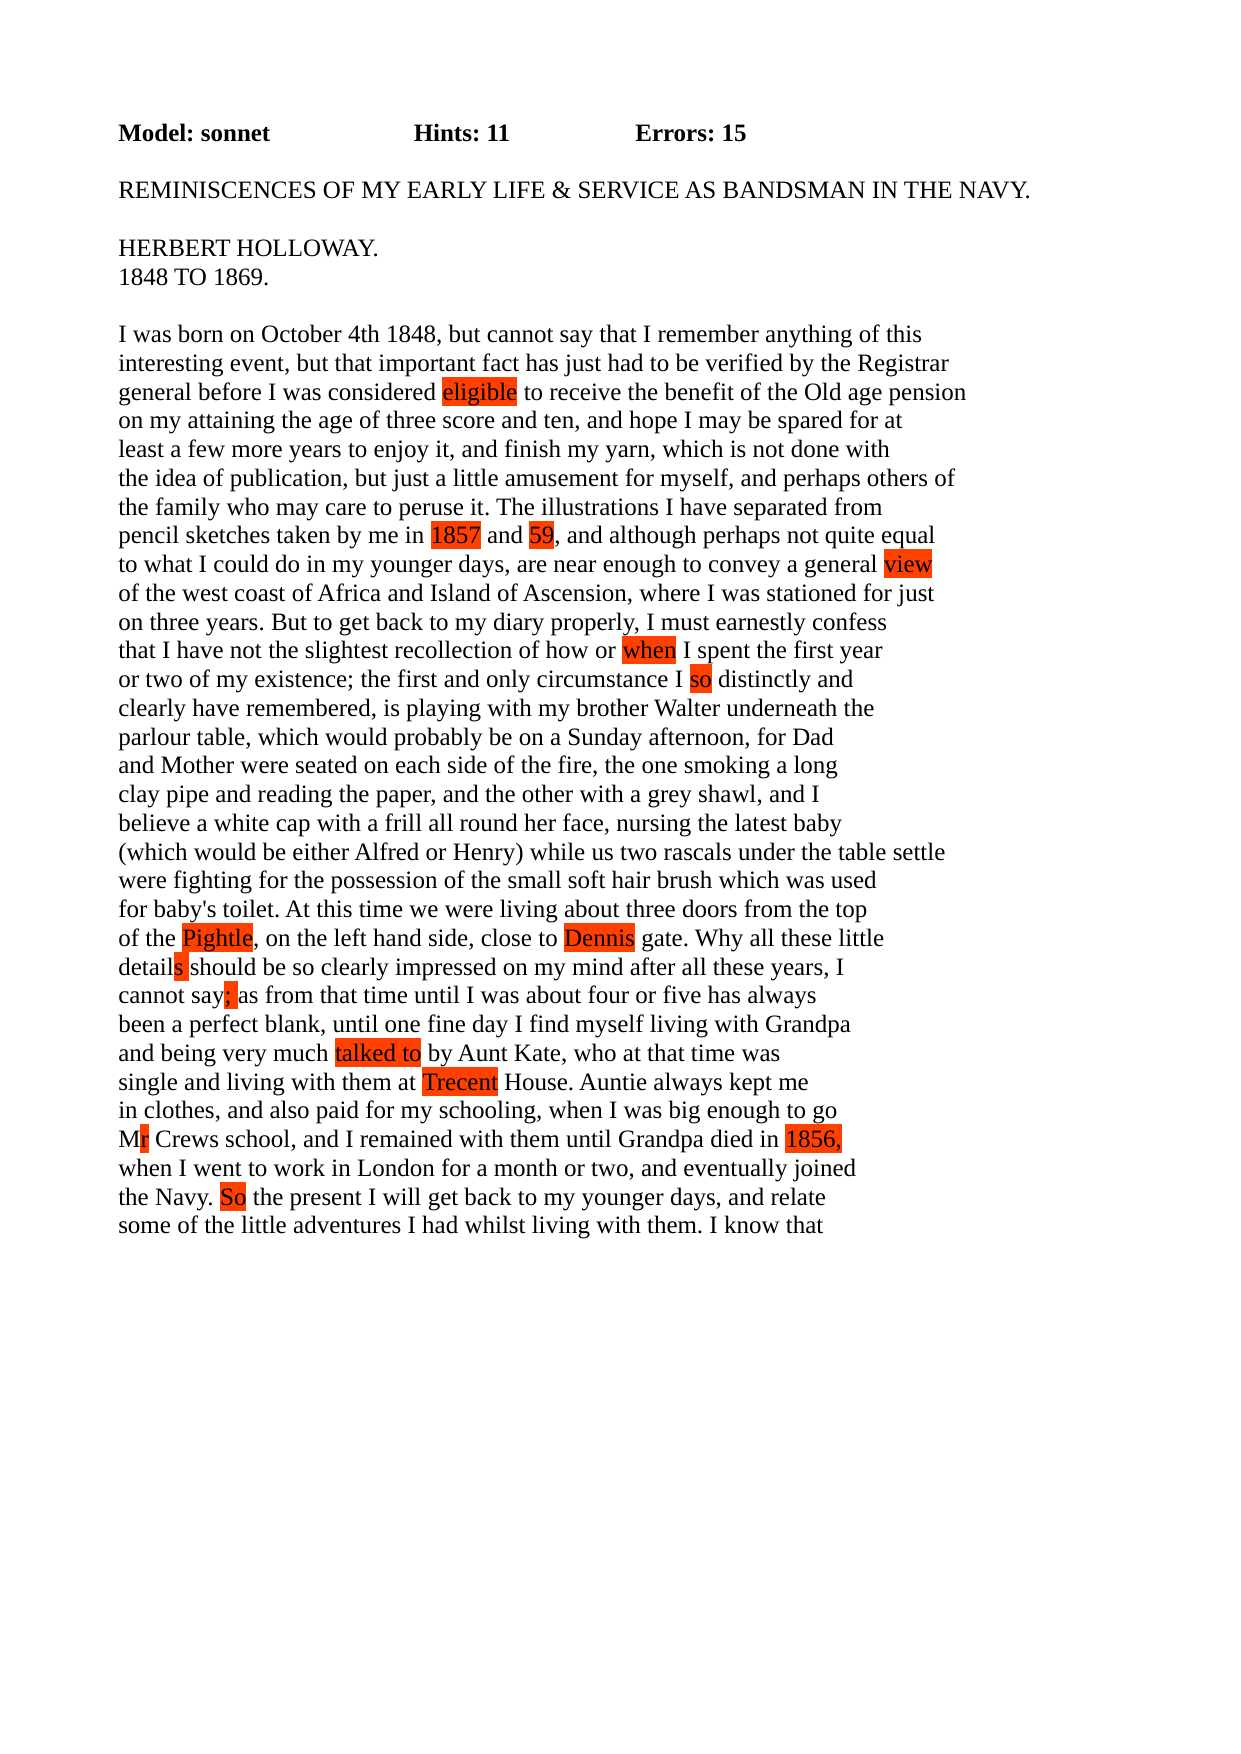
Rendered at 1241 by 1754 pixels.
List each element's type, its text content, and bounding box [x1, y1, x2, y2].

text (which would be either Alfred or Henry) while us two rascals under the table settle [118, 837, 1122, 866]
text of the Pightle, on the left hand side, close to Dennis gate. Why all these little [118, 923, 1122, 952]
text the idea of publication, but just a little amusement for myself, and perhaps others of [118, 463, 1122, 492]
text the Navy. So the present I will get back to my younger days, and relate [118, 1182, 1122, 1211]
text when I went to work in London for a month or two, and eventually joined [118, 1153, 1122, 1182]
text were fighting for the possession of the small soft hair brush which was used [118, 866, 1122, 894]
text 1848 TO 1869. [118, 262, 1122, 291]
text pencil sketches taken by me in 1857 and 59, and although perhaps not quite equal [118, 521, 1122, 549]
text or two of my existence; the first and only circumstance I so distinctly and [118, 664, 1122, 693]
text for baby's toilet. At this time we were living about three doors from the top [118, 894, 1122, 923]
text least a few more years to enjoy it, and finish my yarn, which is not done with [118, 434, 1122, 463]
text believe a white cap with a frill all round her face, nursing the latest baby [118, 808, 1122, 837]
text and Mother were seated on each side of the fire, the one smoking a long [118, 751, 1122, 779]
text the family who may care to peruse it. The illustrations I have separated from [118, 492, 1122, 521]
text clearly have remembered, is playing with my brother Walter underneath the [118, 693, 1122, 722]
text been a perfect blank, until one fine day I find myself living with Grandpa [118, 1009, 1122, 1038]
text that I have not the slightest recollection of how or when I spent the first year [118, 636, 1122, 664]
text cannot say; as from that time until I was about four or five has always [118, 981, 1122, 1009]
text clay pipe and reading the paper, and the other with a grey shawl, and I [118, 779, 1122, 808]
text parlour table, which would probably be on a Sunday afternoon, for Dad [118, 722, 1122, 751]
text to what I could do in my younger days, are near enough to convey a general view [118, 549, 1122, 578]
text some of the little adventures I had whilst living with them. I know that [118, 1211, 1122, 1239]
text of the west coast of Africa and Island of Ascension, where I was stationed for just [118, 578, 1122, 607]
text HERBERT HOLLOWAY. [118, 233, 1122, 262]
text interesting event, but that important fact has just had to be verified by the Registrar [118, 348, 1122, 377]
text on my attaining the age of three score and ten, and hope I may be spared for at [118, 406, 1122, 434]
text general before I was considered eligible to receive the benefit of the Old age pension [118, 377, 1122, 406]
text in clothes, and also paid for my schooling, when I was big enough to go [118, 1096, 1122, 1124]
text I was born on October 4th 1848, but cannot say that I remember anything of this [118, 319, 1122, 348]
text single and living with them at Trecent House. Auntie always kept me [118, 1067, 1122, 1096]
text and being very much talked to by Aunt Kate, who at that time was [118, 1038, 1122, 1067]
text Mr Crews school, and I remained with them until Grandpa died in 1856, [118, 1124, 1122, 1153]
text details should be so clearly impressed on my mind after all these years, I [118, 952, 1122, 981]
text on three years. But to get back to my diary properly, I must earnestly confess [118, 607, 1122, 636]
text Model: sonnet Hints: 11 Errors: 15 REMINISCENCES OF MY EARLY LIFE & SERVICE AS BANDSMAN IN THE NAVY. [118, 118, 1122, 204]
